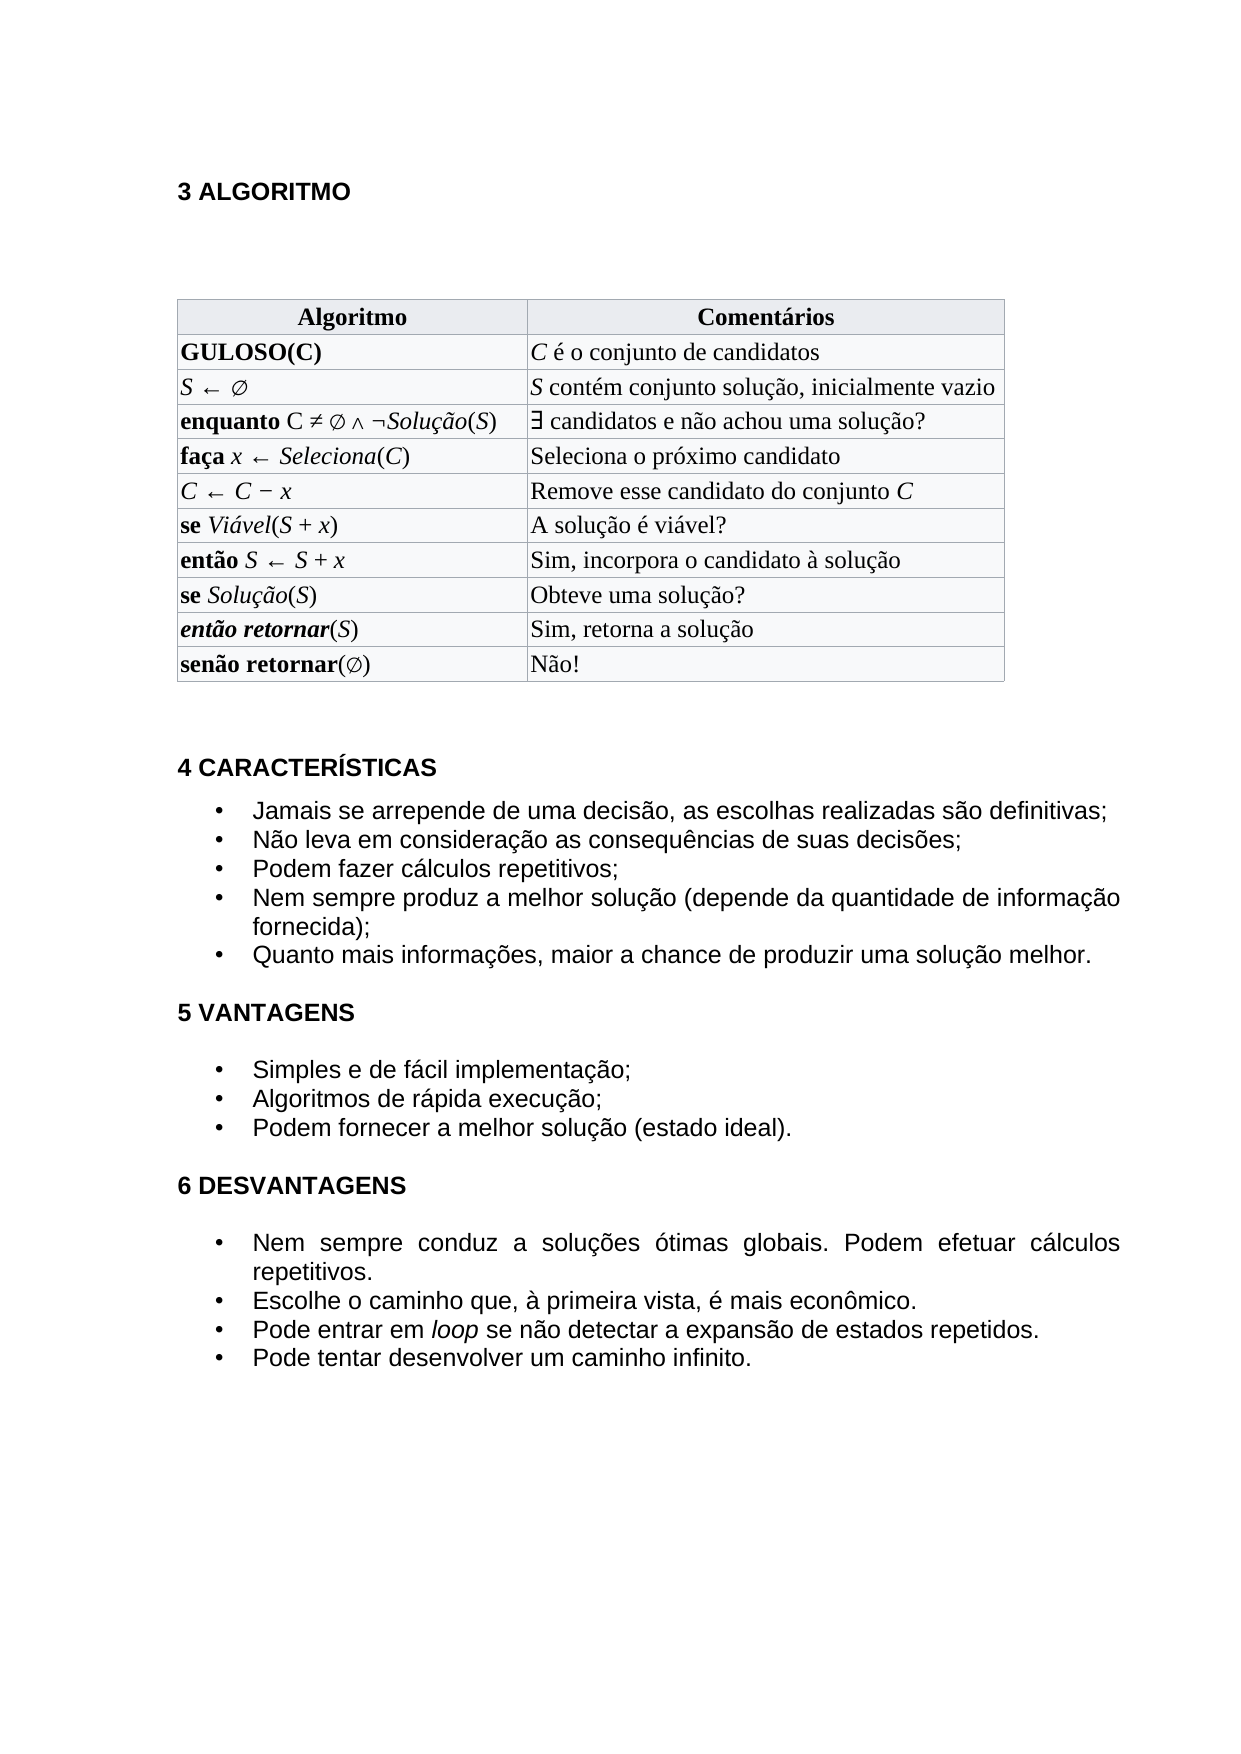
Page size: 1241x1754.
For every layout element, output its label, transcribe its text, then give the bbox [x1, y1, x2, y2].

list Algoritmos de rápida execução; [215, 1084, 1122, 1113]
text 5 VANTAGENS [177, 998, 1122, 1027]
list Podem fazer cálculos repetitivos; [215, 854, 1122, 883]
table_cell Remove esse candidato do conjunto C [528, 474, 1004, 507]
table_cell Não! [528, 647, 1004, 681]
list Jamais se arrepende de uma decisão, as escolhas realizadas são definitivas; [215, 796, 1122, 825]
list Nem sempre conduz a soluções ótimas globais. Podem efetuar cálculos repetitivos. [215, 1228, 1122, 1286]
list Podem fornecer a melhor solução (estado ideal). [215, 1113, 1122, 1142]
table_cell Sim, incorpora o candidato à solução [528, 543, 1004, 577]
subtitle 3 ALGORITMO [177, 177, 1122, 206]
table_cell faça x ← Seleciona(C) [178, 439, 527, 473]
table_cell GULOSO(C) [178, 335, 527, 369]
list Pode tentar desenvolver um caminho infinito. [215, 1343, 1122, 1372]
table_cell se Solução(S) [178, 578, 527, 612]
table_cell S ← ∅ [178, 370, 527, 403]
table_cell Obteve uma solução? [528, 578, 1004, 612]
list Pode entrar em loop se não detectar a expansão de estados repetidos. [215, 1314, 1122, 1343]
table_cell C ← C − x [178, 474, 527, 507]
table_cell enquanto C ≠ ∅ ∧ ¬Solução(S) [178, 405, 527, 438]
table_cell C é o conjunto de candidatos [528, 335, 1004, 369]
list Escolhe o caminho que, à primeira vista, é mais econômico. [215, 1286, 1122, 1314]
table_cell se Viável(S + x) [178, 509, 527, 542]
text 4 CARACTERÍSTICAS [177, 753, 1122, 782]
table_cell então S ← S + x [178, 543, 527, 577]
table_cell então retornar(S) [178, 613, 527, 646]
table_cell senão retornar(∅) [178, 647, 527, 681]
table_cell ∃ candidatos e não achou uma solução? [528, 405, 1004, 438]
table_cell Seleciona o próximo candidato [528, 439, 1004, 473]
list Não leva em consideração as consequências de suas decisões; [215, 825, 1122, 854]
table_cell A solução é viável? [528, 509, 1004, 542]
table_cell S contém conjunto solução, inicialmente vazio [528, 370, 1004, 403]
table_cell Sim, retorna a solução [528, 613, 1004, 646]
text 6 DESVANTAGENS [177, 1171, 1122, 1199]
list Quanto mais informações, maior a chance de produzir uma solução melhor. [215, 940, 1122, 969]
list Simples e de fácil implementação; [215, 1055, 1122, 1084]
table_header Algoritmo [178, 300, 527, 334]
list Nem sempre produz a melhor solução (depende da quantidade de informação fornecida); [215, 883, 1122, 940]
table_header Comentários [528, 300, 1004, 334]
